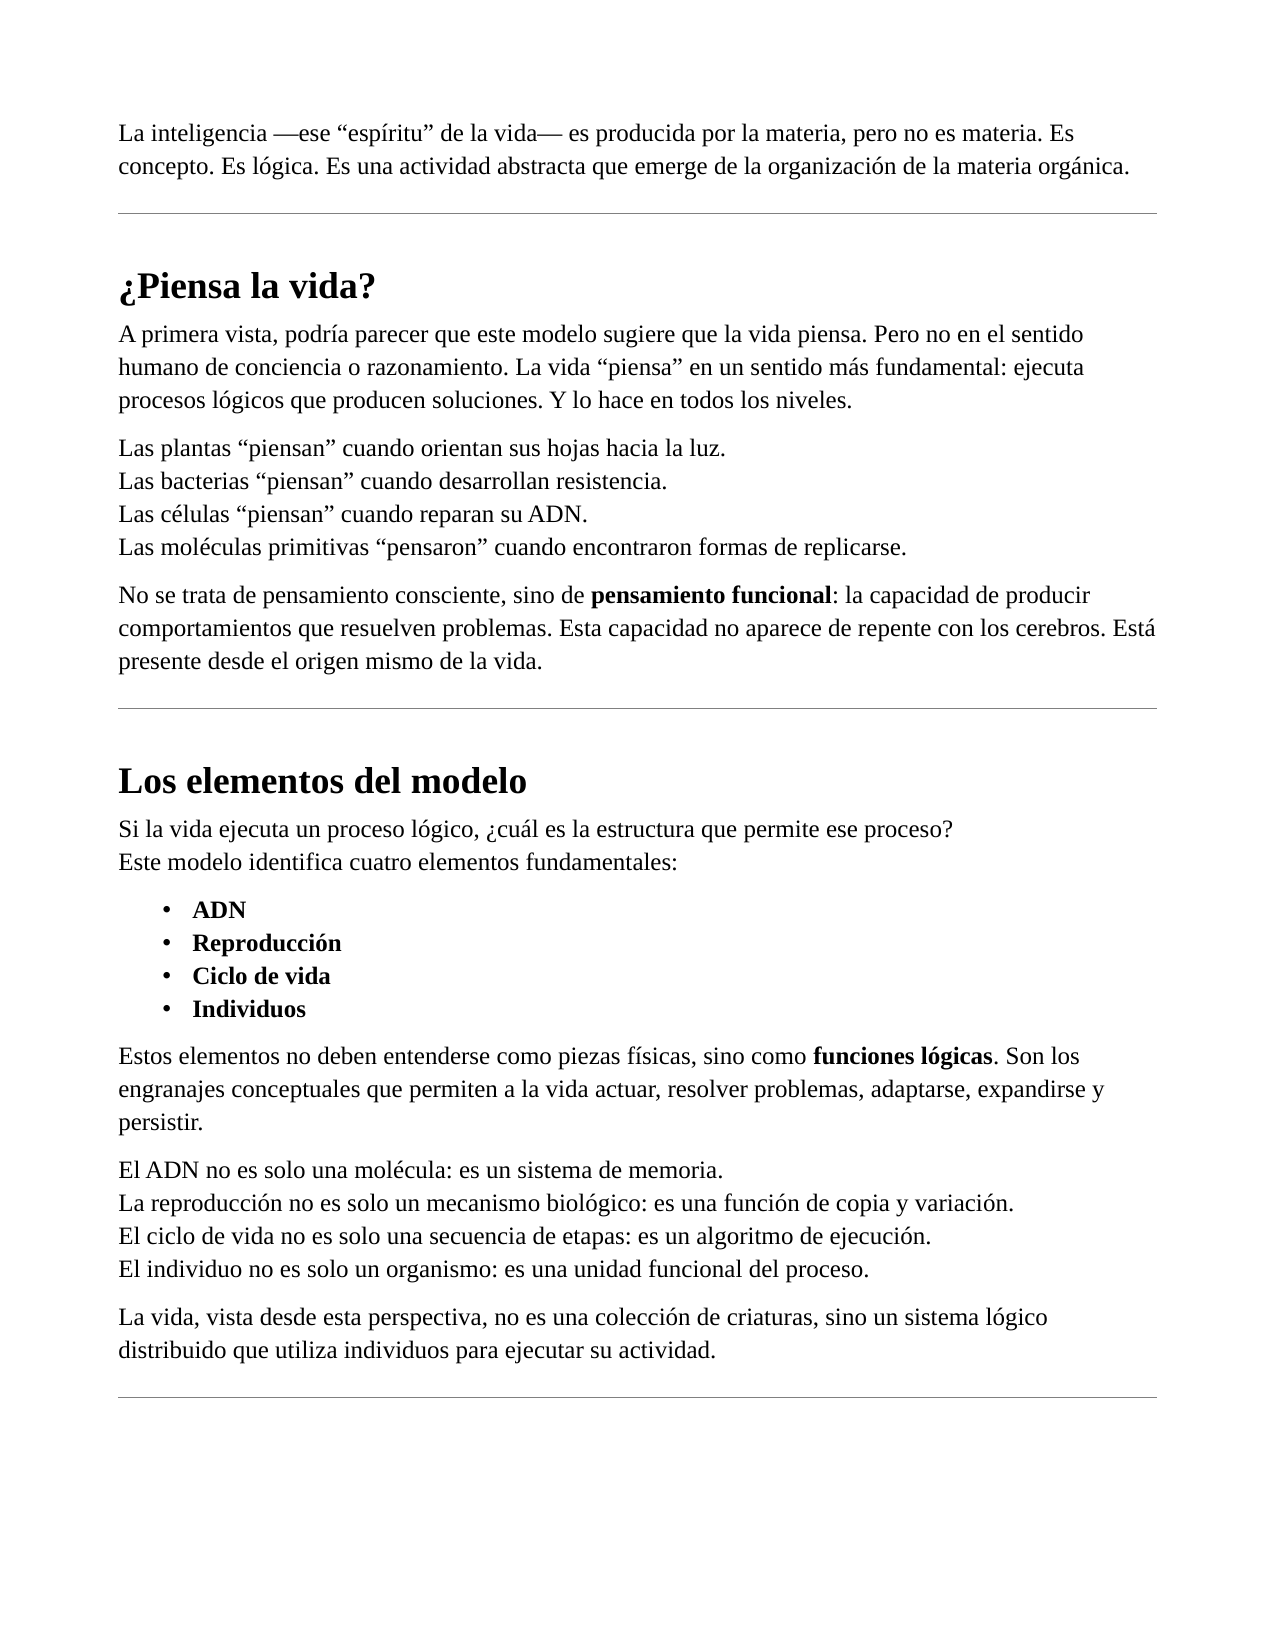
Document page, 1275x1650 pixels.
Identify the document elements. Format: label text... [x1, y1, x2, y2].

text La vida, vista desde esta perspectiva, no es una colección de criaturas, sino un sistema lógico distribuido que utiliza individuos para ejecutar su actividad. [118, 1302, 1157, 1363]
subtitle Los elementos del modelo [118, 758, 1157, 802]
subtitle ¿Piensa la vida? [118, 264, 1157, 307]
list Reproducción [162, 928, 1157, 957]
text Si la vida ejecuta un proceso lógico, ¿cuál es la estructura que permite ese proceso? Este modelo identifica cuatro elementos fundamentales: [118, 814, 1157, 876]
text No se trata de pensamiento consciente, sino de pensamiento funcional: la capacidad de producir comportamientos que resuelven problemas. Esta capacidad no aparece de repente con los cerebros. Está presente desde el origen mismo de la vida. [118, 580, 1157, 674]
text La inteligencia —ese “espíritu” de la vida— es producida por la materia, pero no es materia. Es concepto. Es lógica. Es una actividad abstracta que emerge de la organización de la materia orgánica. [118, 118, 1157, 180]
list Individuos [162, 994, 1157, 1023]
text A primera vista, podría parecer que este modelo sugiere que la vida piensa. Pero no en el sentido humano de conciencia o razonamiento. La vida “piensa” en un sentido más fundamental: ejecuta procesos lógicos que producen soluciones. Y lo hace en todos los niveles. [118, 319, 1157, 414]
text Las plantas “piensan” cuando orientan sus hojas hacia la luz. Las bacterias “piensan” cuando desarrollan resistencia. Las células “piensan” cuando reparan su ADN. Las moléculas primitivas “pensaron” cuando encontraron formas de replicarse. [118, 433, 1157, 561]
text Estos elementos no deben entenderse como piezas físicas, sino como funciones lógicas. Son los engranajes conceptuales que permiten a la vida actuar, resolver problemas, adaptarse, expandirse y persistir. [118, 1041, 1157, 1136]
list Ciclo de vida [162, 961, 1157, 989]
text El ADN no es solo una molécula: es un sistema de memoria. La reproducción no es solo un mecanismo biológico: es una función de copia y variación. El ciclo de vida no es solo una secuencia de etapas: es un algoritmo de ejecución. El individuo no es solo un organismo: es una unidad funcional del proceso. [118, 1155, 1157, 1283]
list ADN [162, 895, 1157, 923]
